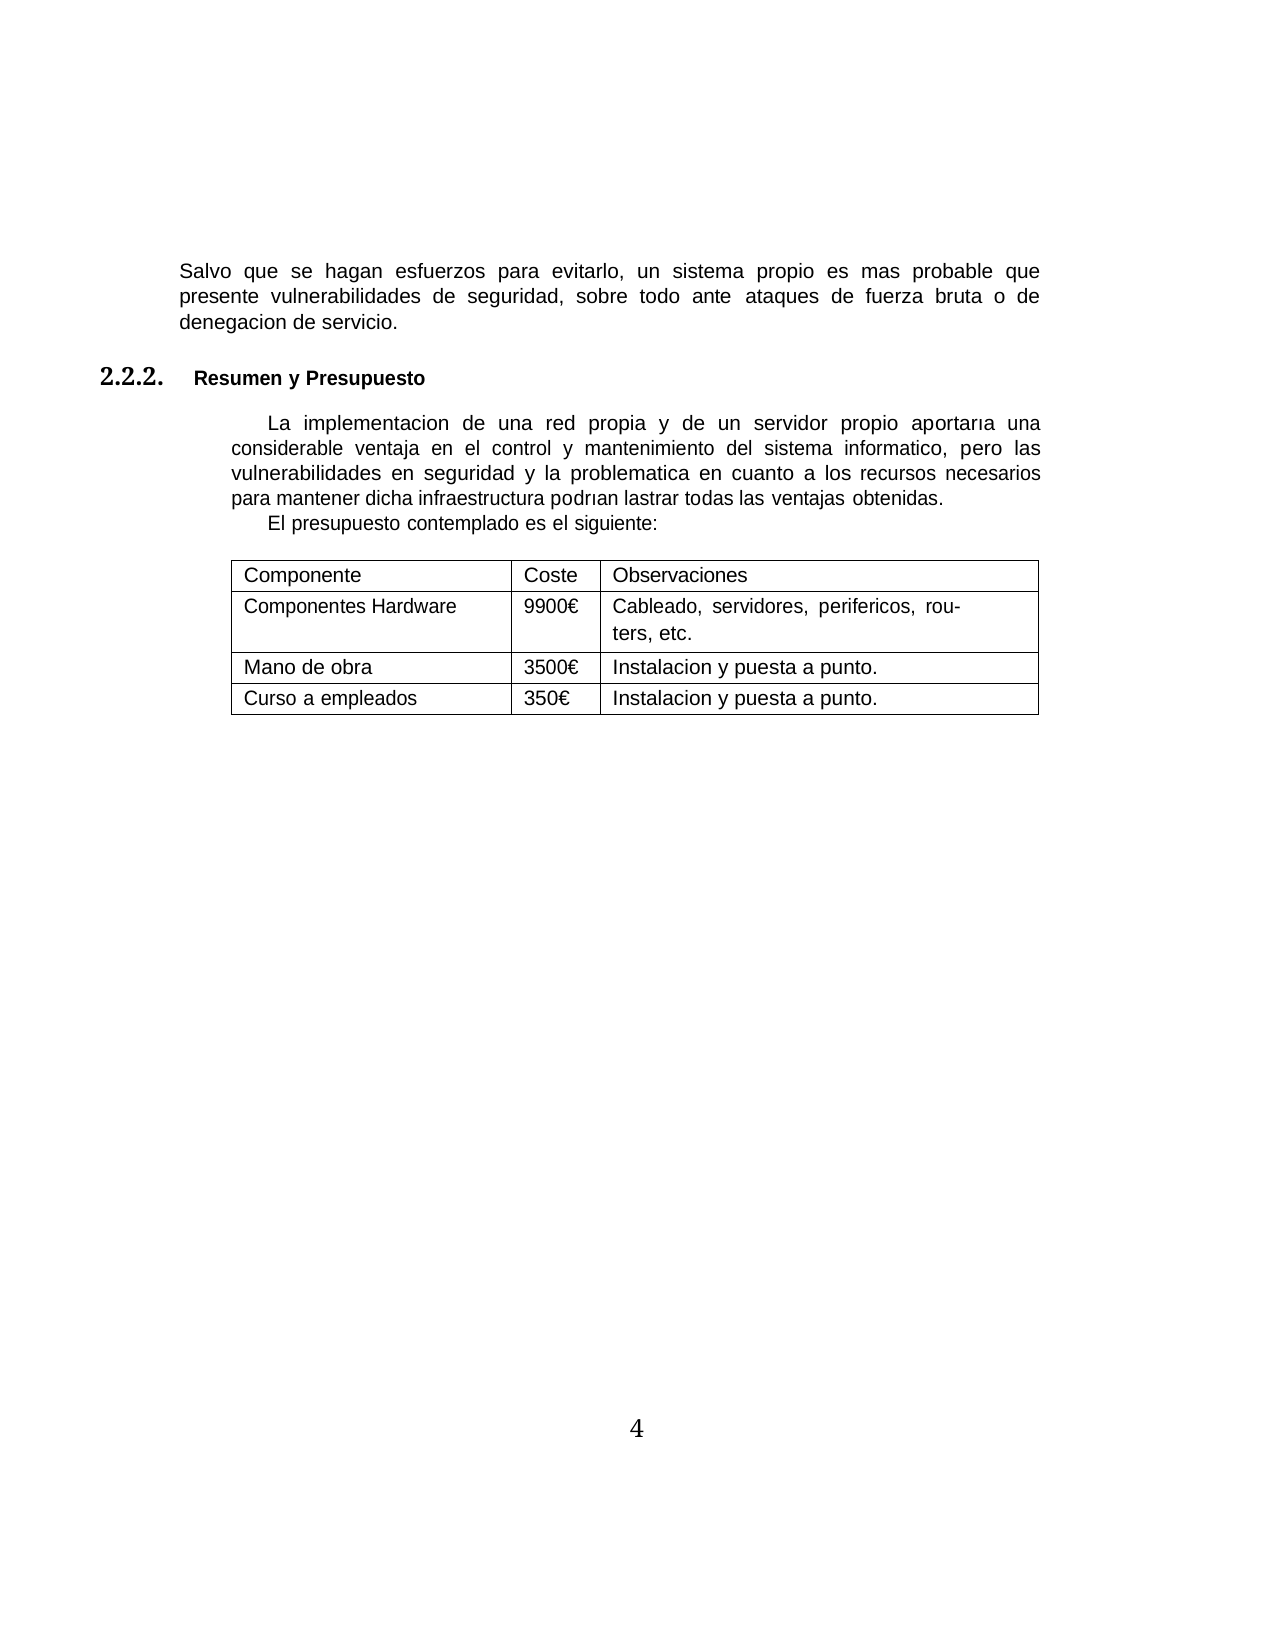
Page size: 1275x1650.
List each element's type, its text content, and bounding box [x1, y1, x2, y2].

list Resumen y Presupuesto [100, 359, 1096, 393]
table_cell Instalacion y puesta a punto. [601, 684, 1038, 714]
text La implementacion de una red propia y de un servidor propio aportarıa una considerable ventaja en el control y mantenimiento del sistema informatico, pero las vulnerabilidades en seguridad y la problematica en cuanto a los recursos necesarios para mantener dicha infraestructura podrıan lastrar todas las ventajas obtenidas. [231, 411, 1041, 510]
table_cell Mano de obra [232, 653, 511, 683]
text Salvo que se hagan esfuerzos para evitarlo, un sistema propio es mas probable que presente vulnerabilidades de seguridad, sobre todo ante ataques de fuerza bruta o de denegacion de servicio. [179, 259, 1041, 333]
text El presupuesto contemplado es el siguiente: [267, 511, 1096, 535]
table_cell Cableado, servidores, perifericos, rou- ters, etc. [601, 592, 1038, 652]
table_header Coste [512, 561, 600, 591]
table_header Observaciones [601, 561, 1038, 591]
table_cell 350€ [512, 684, 600, 714]
table_cell Curso a empleados [232, 684, 511, 714]
table_cell Instalacion y puesta a punto. [601, 653, 1038, 683]
table_header Componente [232, 561, 511, 591]
table_cell Componentes Hardware [232, 592, 511, 652]
table_cell 9900€ [512, 592, 600, 652]
table_cell 3500€ [512, 653, 600, 683]
